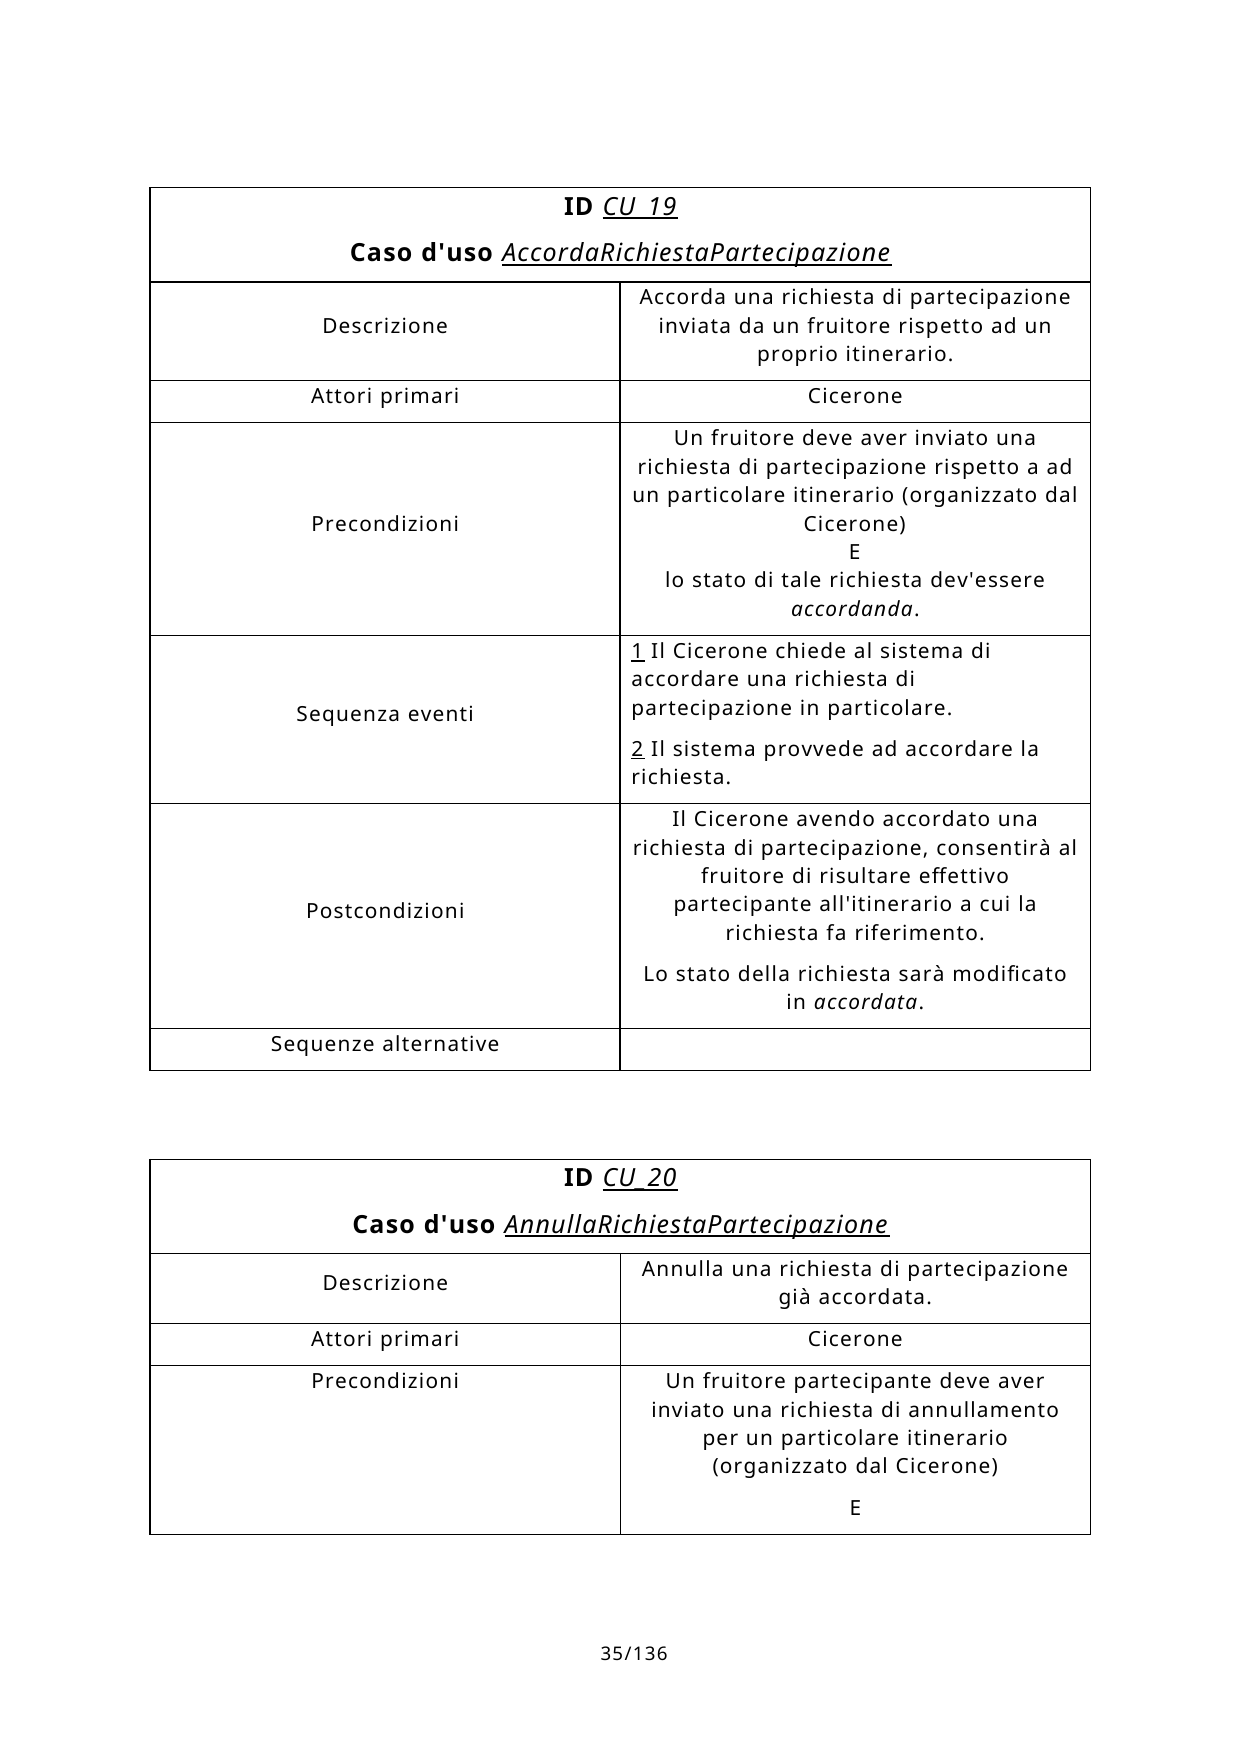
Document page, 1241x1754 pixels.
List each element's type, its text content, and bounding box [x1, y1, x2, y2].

table_cell Descrizione [151, 1254, 620, 1323]
table_cell Annulla una richiesta di partecipazione già accordata. [621, 1254, 1090, 1323]
table_cell Descrizione [151, 283, 619, 380]
table_cell Il Cicerone avendo accordato una richiesta di partecipazione, consentirà al fruitore di risultare effettivo partecipante all'itinerario a cui la richiesta fa riferimento. Lo stato della richiesta sarà modificato in accordata. [621, 804, 1090, 1028]
table_cell Sequenza eventi [151, 636, 619, 803]
table_cell Cicerone [621, 381, 1090, 422]
table_cell Postcondizioni [151, 804, 619, 1028]
table_cell Un fruitore deve aver inviato una richiesta di partecipazione rispetto a ad un particolare itinerario (organizzato dal Cicerone) E lo stato di tale richiesta dev'essere accordanda. [621, 423, 1090, 635]
table_cell [621, 1029, 1090, 1070]
table_cell Precondizioni [151, 1366, 620, 1533]
table_cell Precondizioni [151, 423, 619, 635]
table_cell Attori primari [151, 1324, 620, 1365]
table_cell Sequenze alternative [151, 1029, 619, 1070]
table_cell Attori primari [151, 381, 619, 422]
table_header ID CU_19 Caso d'uso AccordaRichiestaPartecipazione [151, 188, 1090, 281]
table_cell Cicerone [621, 1324, 1090, 1365]
table_header ID CU_20 Caso d'uso AnnullaRichiestaPartecipazione [151, 1160, 1090, 1253]
table_cell Un fruitore partecipante deve aver inviato una richiesta di annullamento per un particolare itinerario (organizzato dal Cicerone) E [621, 1366, 1090, 1533]
table_cell 1 Il Cicerone chiede al sistema di accordare una richiesta di partecipazione in particolare. 2 Il sistema provvede ad accordare la richiesta. [621, 636, 1090, 803]
table_cell Accorda una richiesta di partecipazione inviata da un fruitore rispetto ad un proprio itinerario. [621, 283, 1090, 380]
